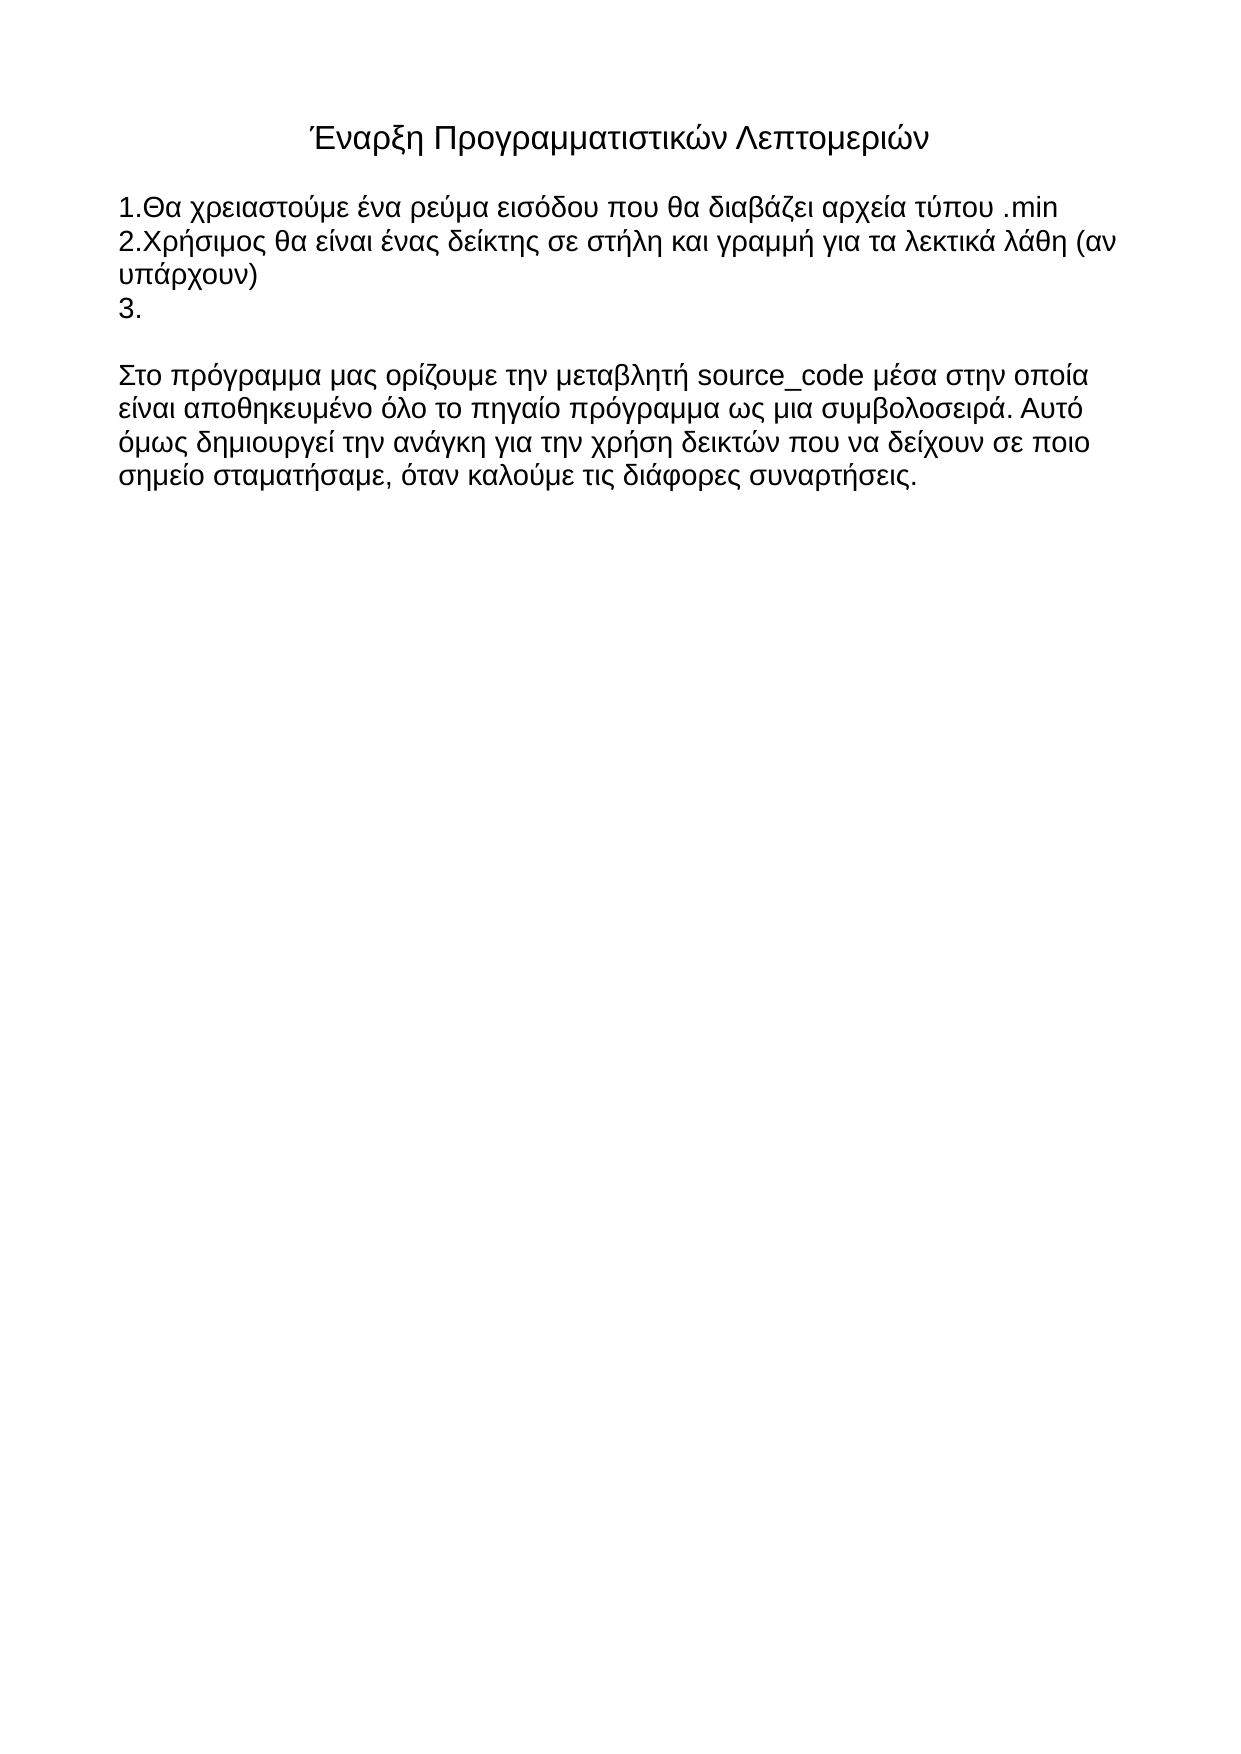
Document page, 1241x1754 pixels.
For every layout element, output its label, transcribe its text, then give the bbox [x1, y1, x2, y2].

text 1.Θα χρειαστούμε ένα ρεύμα εισόδου που θα διαβάζει αρχεία τύπου .min [118, 190, 1122, 224]
text 2.Χρήσιμος θα είναι ένας δείκτης σε στήλη και γραμμή για τα λεκτικά λάθη (αν υπάρχουν) [118, 224, 1122, 291]
text Έναρξη Προγραμματιστικών Λεπτομεριών [118, 118, 1122, 157]
text Στο πρόγραμμα μας ορίζουμε την μεταβλητή source_code μέσα στην οποία είναι αποθηκευμένο όλο το πηγαίο πρόγραμμα ως μια συμβολοσειρά. Αυτό όμως δημιουργεί την ανάγκη για την χρήση δεικτών που να δείχουν σε ποιο σημείο σταματήσαμε, όταν καλούμε τις διάφορες συναρτήσεις. [118, 358, 1122, 492]
text 3. [118, 291, 1122, 324]
